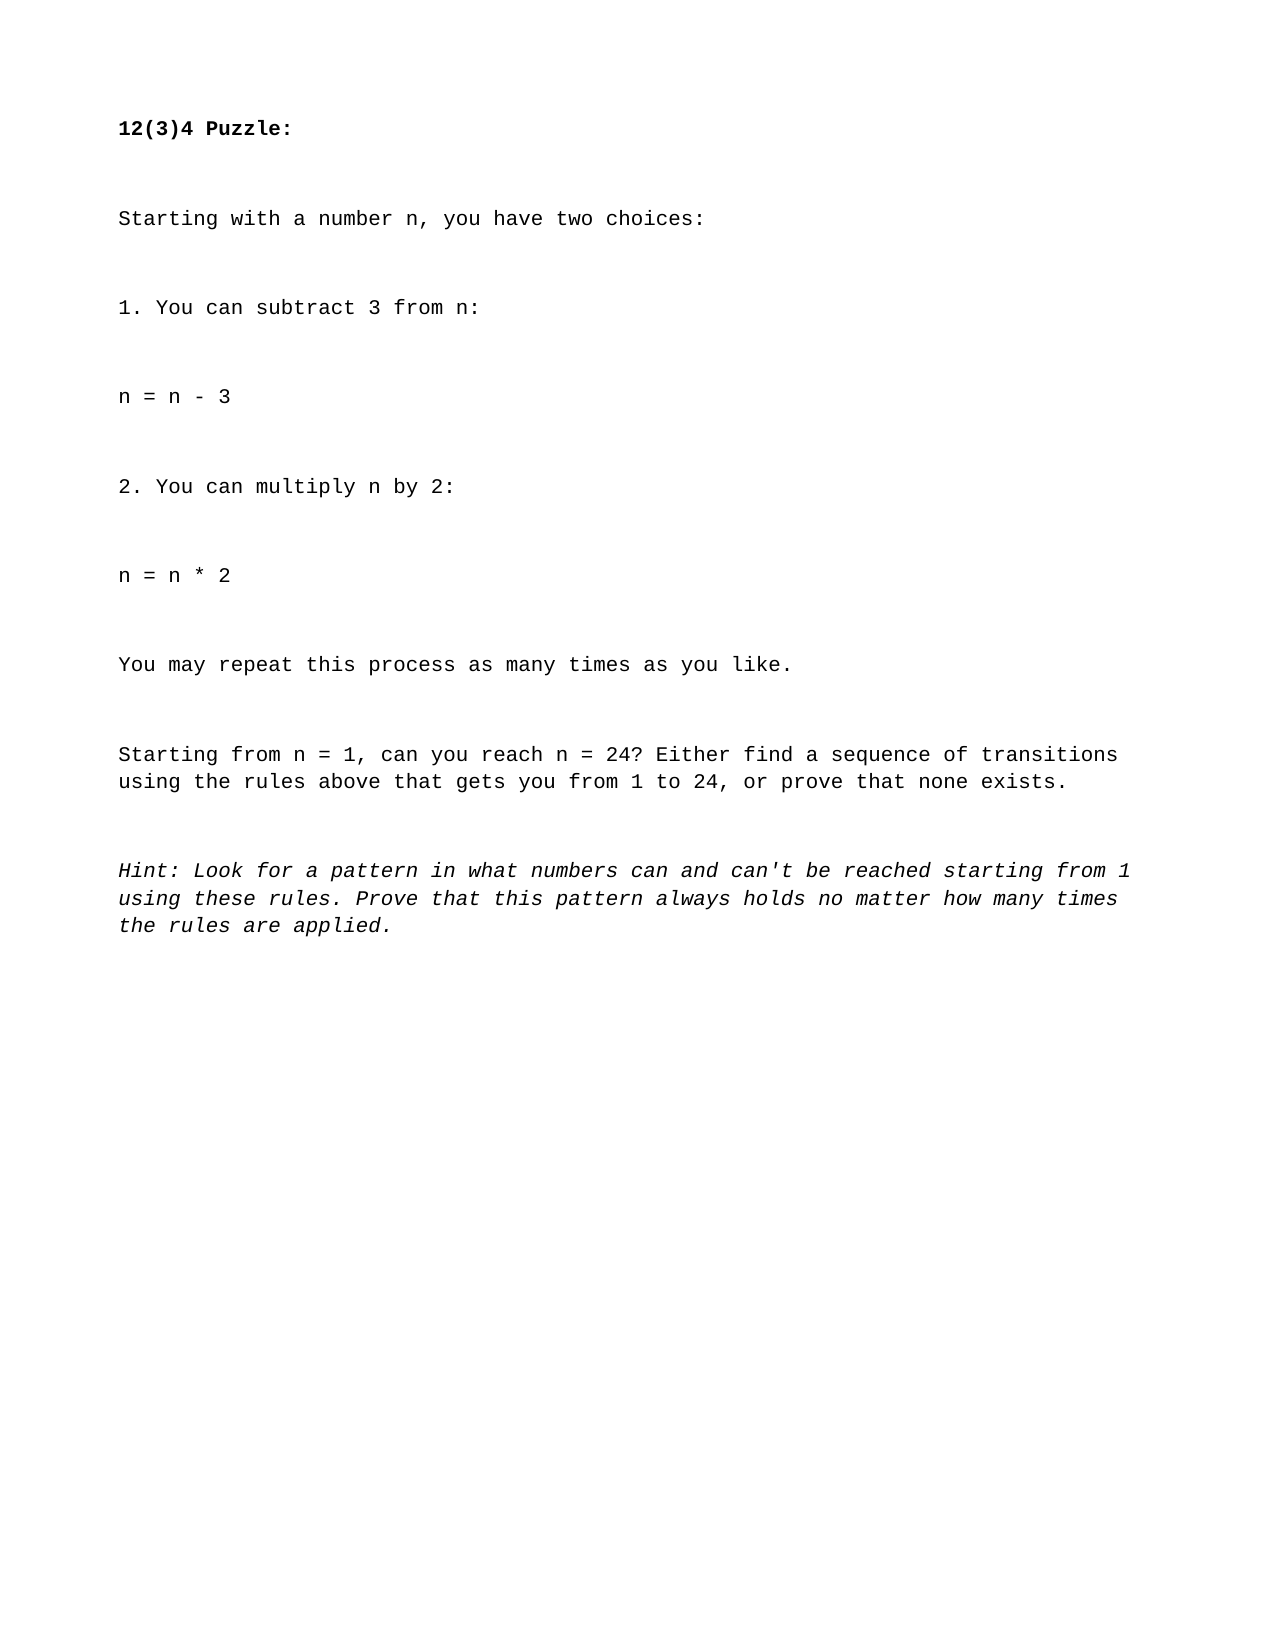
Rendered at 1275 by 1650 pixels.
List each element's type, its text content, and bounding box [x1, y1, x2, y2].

text n = n * 2 [118, 565, 1157, 589]
text Starting with a number n, you have two choices: [118, 207, 1157, 231]
text You may repeat this process as many times as you like. [118, 654, 1157, 678]
text 2. You can multiply n by 2: [118, 476, 1157, 499]
text 1. You can subtract 3 from n: [118, 297, 1157, 321]
text Starting from n = 1, can you reach n = 24? Either find a sequence of transitions using the rules above that gets you from 1 to 24, or prove that none exists. [118, 744, 1157, 794]
text n = n - 3 [118, 386, 1157, 410]
text 12(3)4 Puzzle: [118, 118, 1157, 142]
text Hint: Look for a pattern in what numbers can and can't be reached starting from 1 using these rules. Prove that this pattern always holds no matter how many times the rules are applied. [118, 860, 1157, 938]
